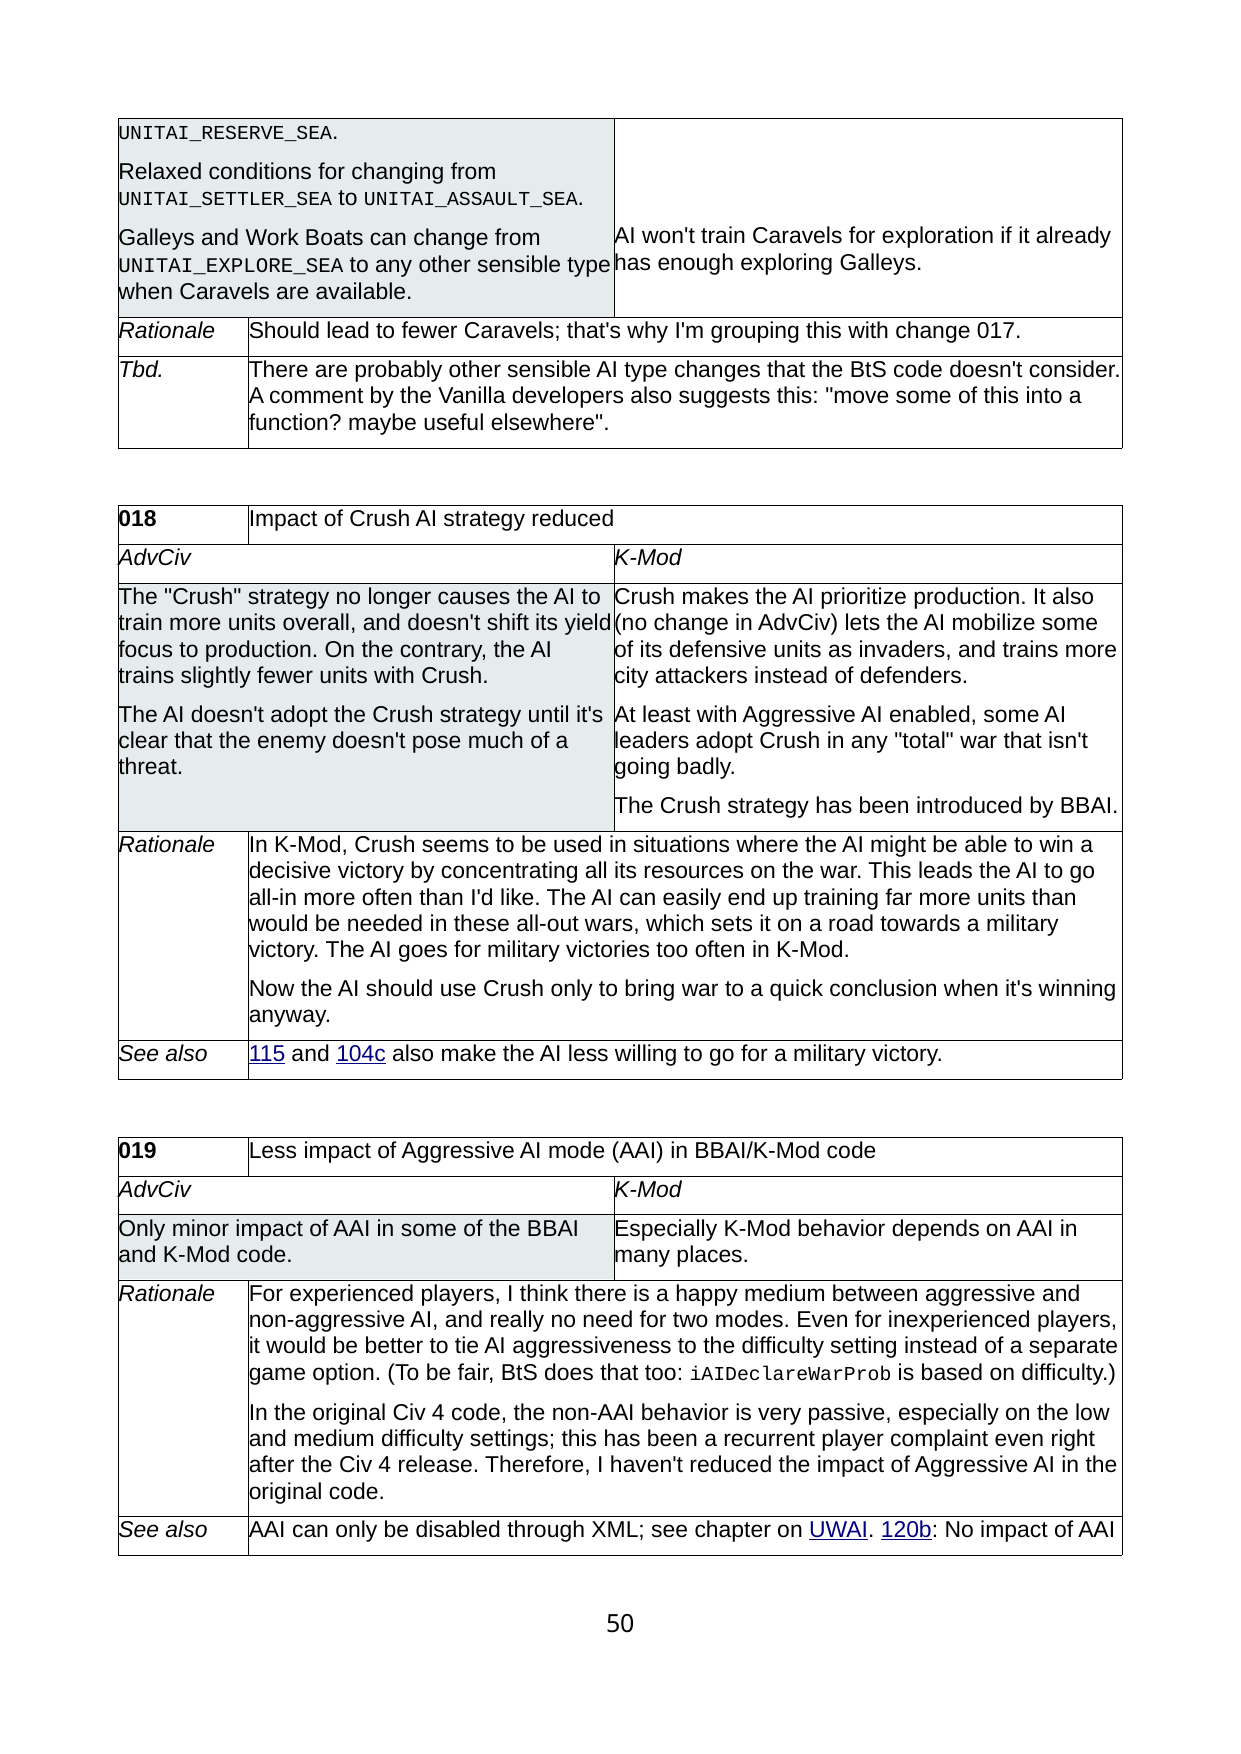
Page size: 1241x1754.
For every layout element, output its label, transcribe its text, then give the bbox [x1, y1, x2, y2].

table_cell For experienced players, I think there is a happy medium between aggressive and non-aggressive AI, and really no need for two modes. Even for inexperienced players, it would be better to tie AI aggressiveness to the difficulty setting instead of a separate game option. (To be fair, BtS does that too: iAIDeclareWarProb is based on difficulty.) In the original Civ 4 code, the non-AAI behavior is very passive, especially on the low and medium difficulty settings; this has been a recurrent player complaint even right after the Civ 4 release. Therefore, I haven't reduced the impact of Aggressive AI in the original code. [249, 1281, 1122, 1516]
table_cell Especially K-Mod behavior depends on AAI in many places. [615, 1215, 1122, 1279]
table_cell UNITAI_RESERVE_SEA. Relaxed conditions for changing from UNITAI_SETTLER_SEA to UNITAI_ASSAULT_SEA. Galleys and Work Boats can change from UNITAI_EXPLORE_SEA to any other sensible type when Caravels are available. [119, 119, 614, 317]
table_header Impact of Crush AI strategy reduced [249, 506, 1122, 544]
table_cell Should lead to fewer Caravels; that's why I'm grouping this with change 017. [249, 318, 1122, 356]
table_cell AdvCiv [119, 545, 614, 583]
table_cell Tbd. [119, 357, 248, 447]
table_header 018 [119, 506, 248, 544]
table_cell AAI can only be disabled through XML; see chapter on UWAI. 120b: No impact of AAI [249, 1517, 1122, 1555]
table_cell Rationale [119, 1281, 248, 1516]
table_cell 115 and 104c also make the AI less willing to go for a military victory. [249, 1041, 1122, 1079]
table_cell Rationale [119, 832, 248, 1040]
table_header Less impact of Aggressive AI mode (AAI) in BBAI/K-Mod code [249, 1138, 1122, 1176]
table_cell K-Mod [615, 545, 1122, 583]
table_cell See also [119, 1041, 248, 1079]
table_cell K-Mod [615, 1177, 1122, 1214]
table_cell There are probably other sensible AI type changes that the BtS code doesn't consider. A comment by the Vanilla developers also suggests this: "move some of this into a function? maybe useful elsewhere". [249, 357, 1122, 447]
table_cell Crush makes the AI prioritize production. It also (no change in AdvCiv) lets the AI mobilize some of its defensive units as invaders, and trains more city attackers instead of defenders. At least with Aggressive AI enabled, some AI leaders adopt Crush in any "total" war that isn't going badly. The Crush strategy has been introduced by BBAI. [615, 584, 1122, 831]
table_cell Only minor impact of AAI in some of the BBAI and K-Mod code. [119, 1215, 614, 1279]
table_cell Rationale [119, 318, 248, 356]
table_cell AdvCiv [119, 1177, 614, 1214]
table_cell AI won't train Caravels for exploration if it already has enough exploring Galleys. [615, 119, 1122, 317]
table_cell The "Crush" strategy no longer causes the AI to train more units overall, and doesn't shift its yield focus to production. On the contrary, the AI trains slightly fewer units with Crush. The AI doesn't adopt the Crush strategy until it's clear that the enemy doesn't pose much of a threat. [119, 584, 614, 831]
table_header 019 [119, 1138, 248, 1176]
table_cell In K-Mod, Crush seems to be used in situations where the AI might be able to win a decisive victory by concentrating all its resources on the war. This leads the AI to go all-in more often than I'd like. The AI can easily end up training far more units than would be needed in these all-out wars, which sets it on a road towards a military victory. The AI goes for military victories too often in K-Mod. Now the AI should use Crush only to bring war to a quick conclusion when it's winning anyway. [249, 832, 1122, 1040]
table_cell See also [119, 1517, 248, 1555]
